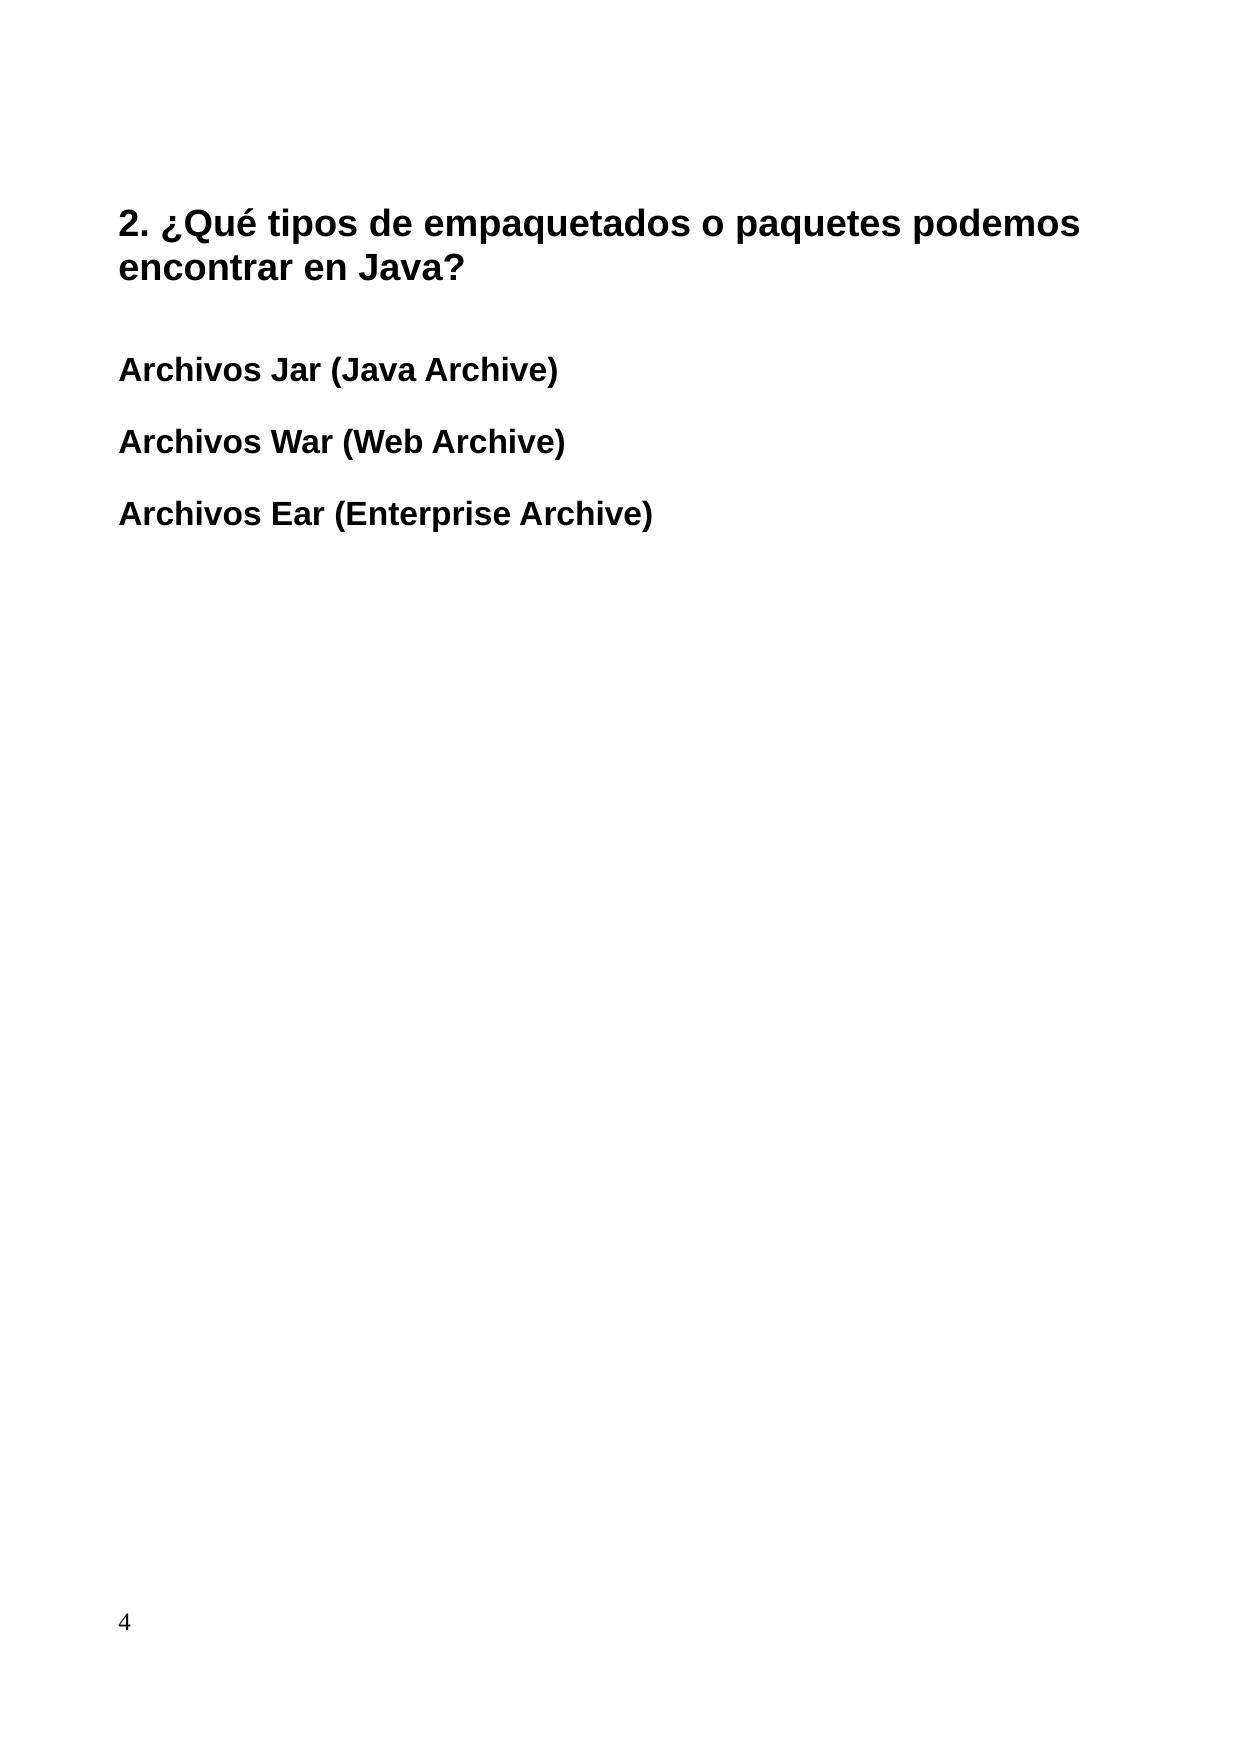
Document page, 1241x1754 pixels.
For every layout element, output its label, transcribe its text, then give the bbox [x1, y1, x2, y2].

subtitle Archivos Jar (Java Archive) [118, 350, 1122, 389]
subtitle Archivos Ear (Enterprise Archive) [118, 494, 1122, 533]
subtitle Archivos War (Web Archive) [118, 422, 1122, 461]
subtitle 2. ¿Qué tipos de empaquetados o paquetes podemos encontrar en Java? [118, 201, 1122, 288]
